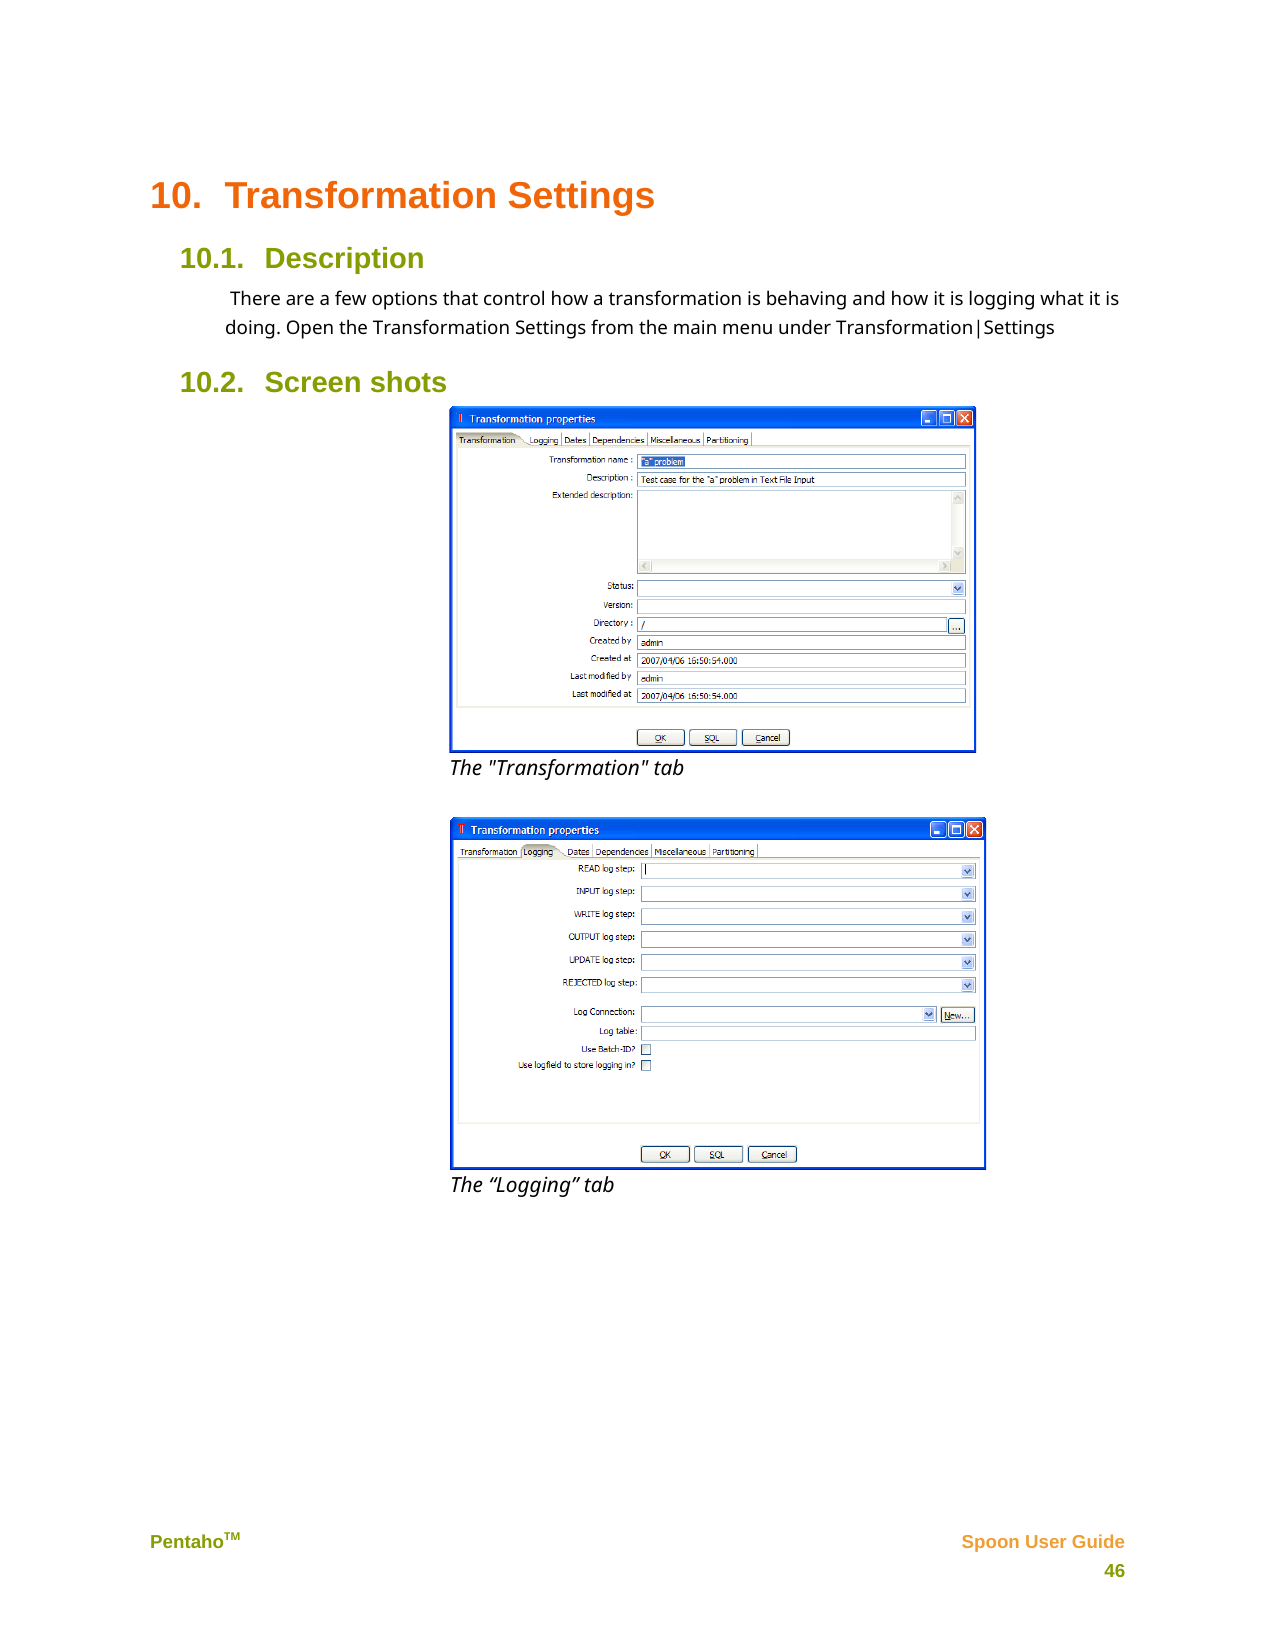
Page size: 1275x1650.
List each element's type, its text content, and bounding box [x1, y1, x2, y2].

text The "Transformation" tab [449, 753, 901, 782]
picture [449, 406, 977, 753]
picture [450, 817, 987, 1170]
subtitle Description [179, 241, 1125, 275]
text The “Logging” tab [450, 1170, 911, 1199]
text There are a few options that control how a transformation is behaving and how it is logging what it is doing. Open the Transformation Settings from the main menu under Transformation|Settings [225, 282, 1125, 340]
subtitle Transformation Settings [150, 181, 1125, 216]
subtitle Screen shots [179, 365, 1125, 400]
